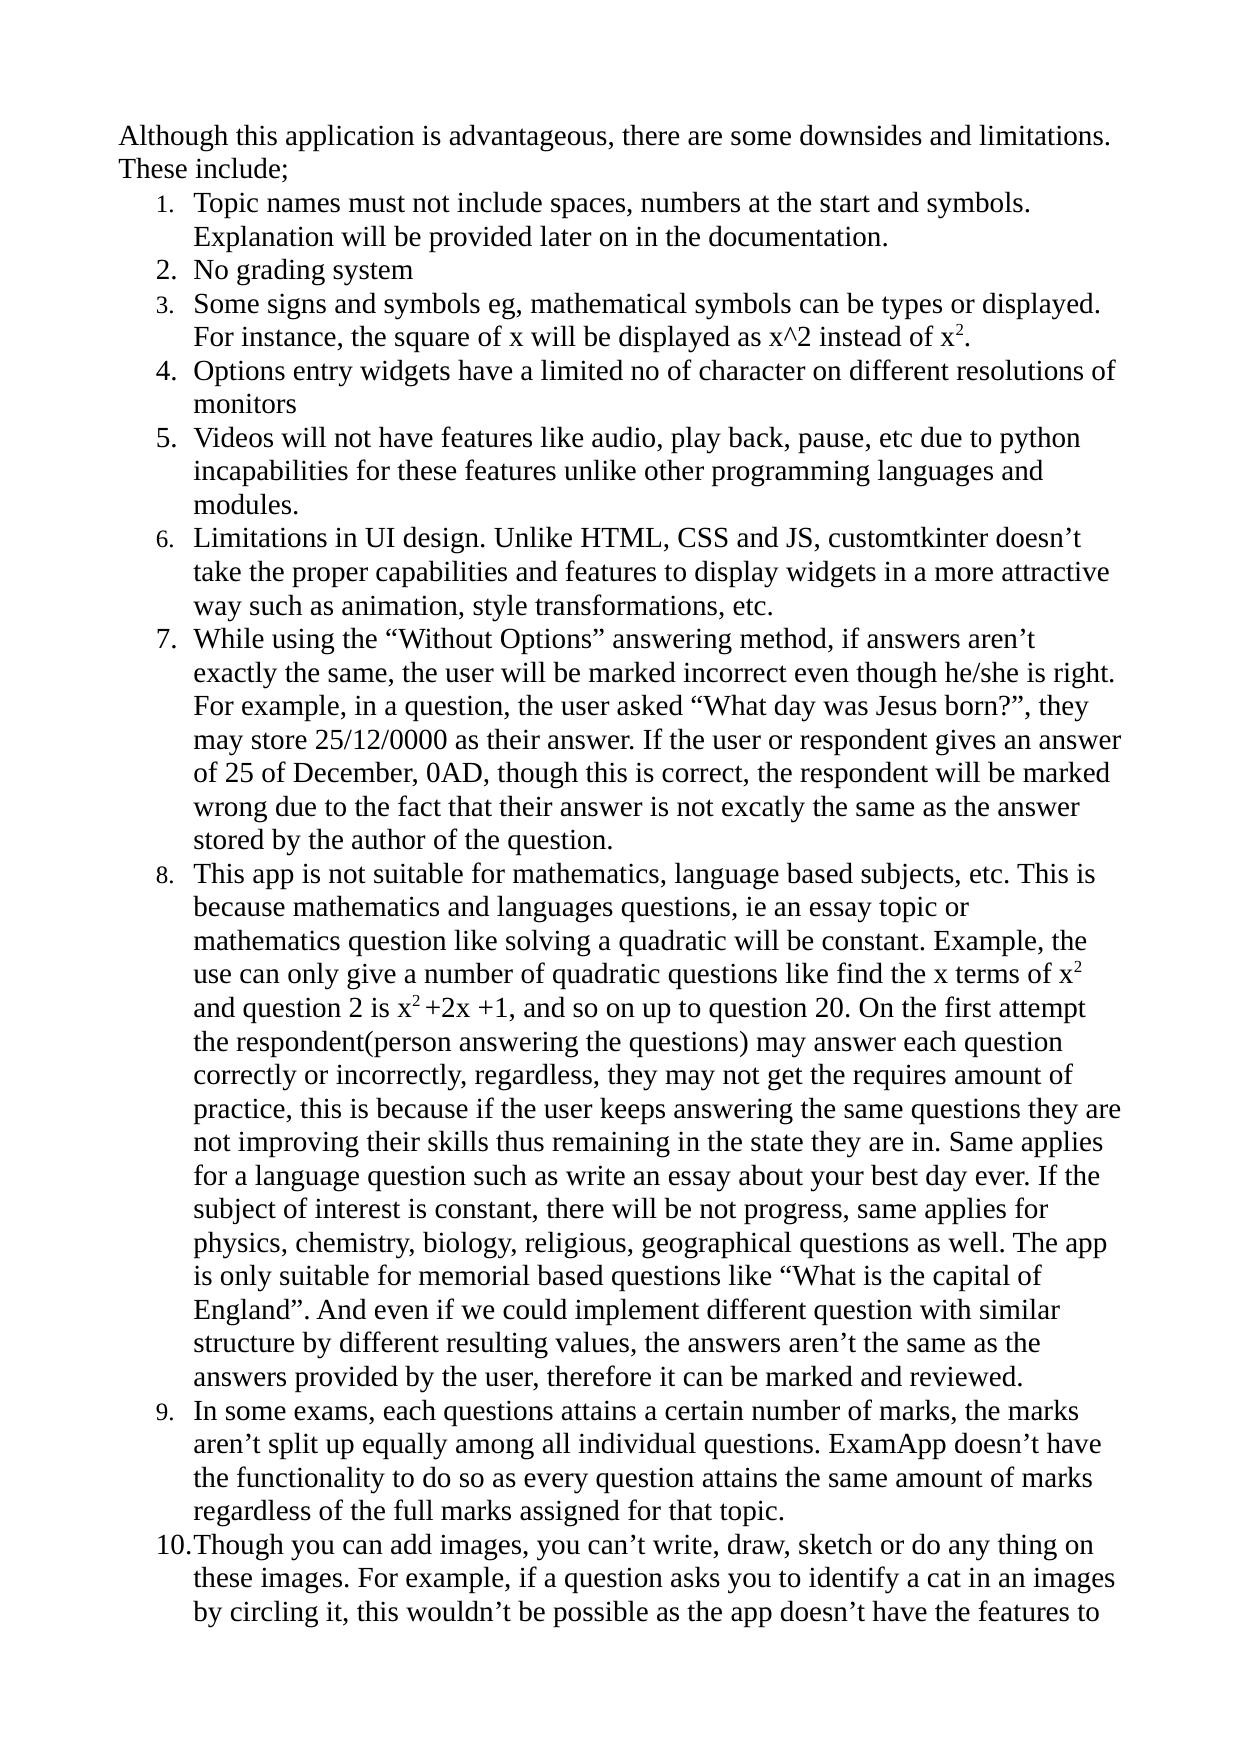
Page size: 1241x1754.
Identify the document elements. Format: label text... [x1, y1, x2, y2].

list Limitations in UI design. Unlike HTML, CSS and JS, customtkinter doesn’t take the proper capabilities and features to display widgets in a more attractive way such as animation, style transformations, etc. [156, 521, 1122, 621]
list While using the “Without Options” answering method, if answers aren’t exactly the same, the user will be marked incorrect even though he/she is right. For example, in a question, the user asked “What day was Jesus born?”, they may store 25/12/0000 as their answer. If the user or respondent gives an answer of 25 of December, 0AD, though this is correct, the respondent will be marked wrong due to the fact that their answer is not excatly the same as the answer stored by the author of the question. [156, 621, 1122, 856]
list In some exams, each questions attains a certain number of marks, the marks aren’t split up equally among all individual questions. ExamApp doesn’t have the functionality to do so as every question attains the same amount of marks regardless of the full marks assigned for that topic. [156, 1393, 1122, 1527]
list Videos will not have features like audio, play back, pause, etc due to python incapabilities for these features unlike other programming languages and modules. [156, 420, 1122, 521]
text Although this application is advantageous, there are some downsides and limitations. These include; [118, 118, 1122, 185]
list This app is not suitable for mathematics, language based subjects, etc. This is because mathematics and languages questions, ie an essay topic or mathematics question like solving a quadratic will be constant. Example, the use can only give a number of quadratic questions like find the x terms of x2 and question 2 is x2 +2x +1, and so on up to question 20. On the first attempt the respondent(person answering the questions) may answer each question correctly or incorrectly, regardless, they may not get the requires amount of practice, this is because if the user keeps answering the same questions they are not improving their skills thus remaining in the state they are in. Same applies for a language question such as write an essay about your best day ever. If the subject of interest is constant, there will be not progress, same applies for physics, chemistry, biology, religious, geographical questions as well. The app is only suitable for memorial based questions like “What is the capital of England”. And even if we could implement different question with similar structure by different resulting values, the answers aren’t the same as the answers provided by the user, therefore it can be marked and reviewed. [156, 856, 1122, 1393]
list No grading system [156, 252, 1122, 286]
list Options entry widgets have a limited no of character on different resolutions of monitors [156, 353, 1122, 420]
list Some signs and symbols eg, mathematical symbols can be types or displayed. For instance, the square of x will be displayed as x^2 instead of x2. [156, 286, 1122, 353]
list Topic names must not include spaces, numbers at the start and symbols. Explanation will be provided later on in the documentation. [156, 185, 1122, 252]
list Though you can add images, you can’t write, draw, sketch or do any thing on these images. For example, if a question asks you to identify a cat in an images by circling it, this wouldn’t be possible as the app doesn’t have the features to [156, 1527, 1122, 1627]
